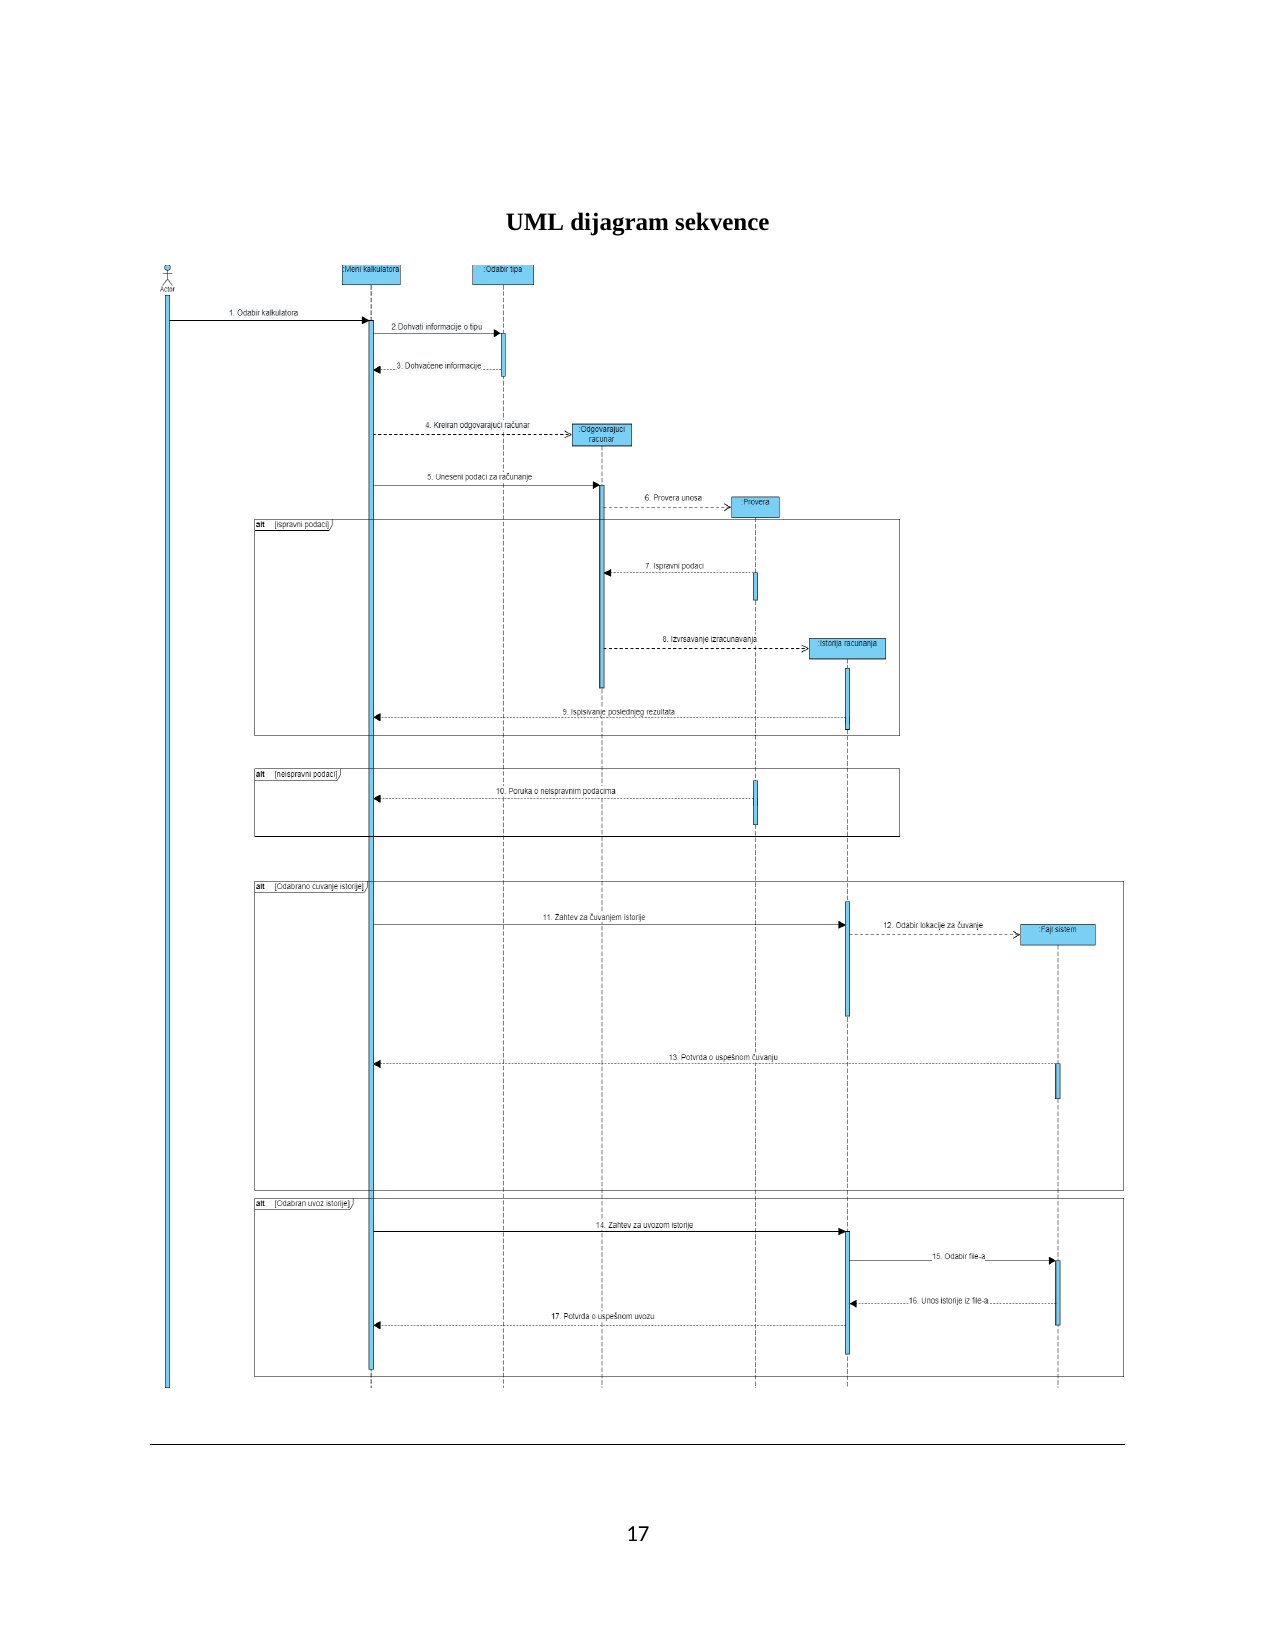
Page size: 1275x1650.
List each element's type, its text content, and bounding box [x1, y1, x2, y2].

text UML dijagram sekvence [150, 207, 1125, 236]
picture [151, 265, 1124, 1388]
